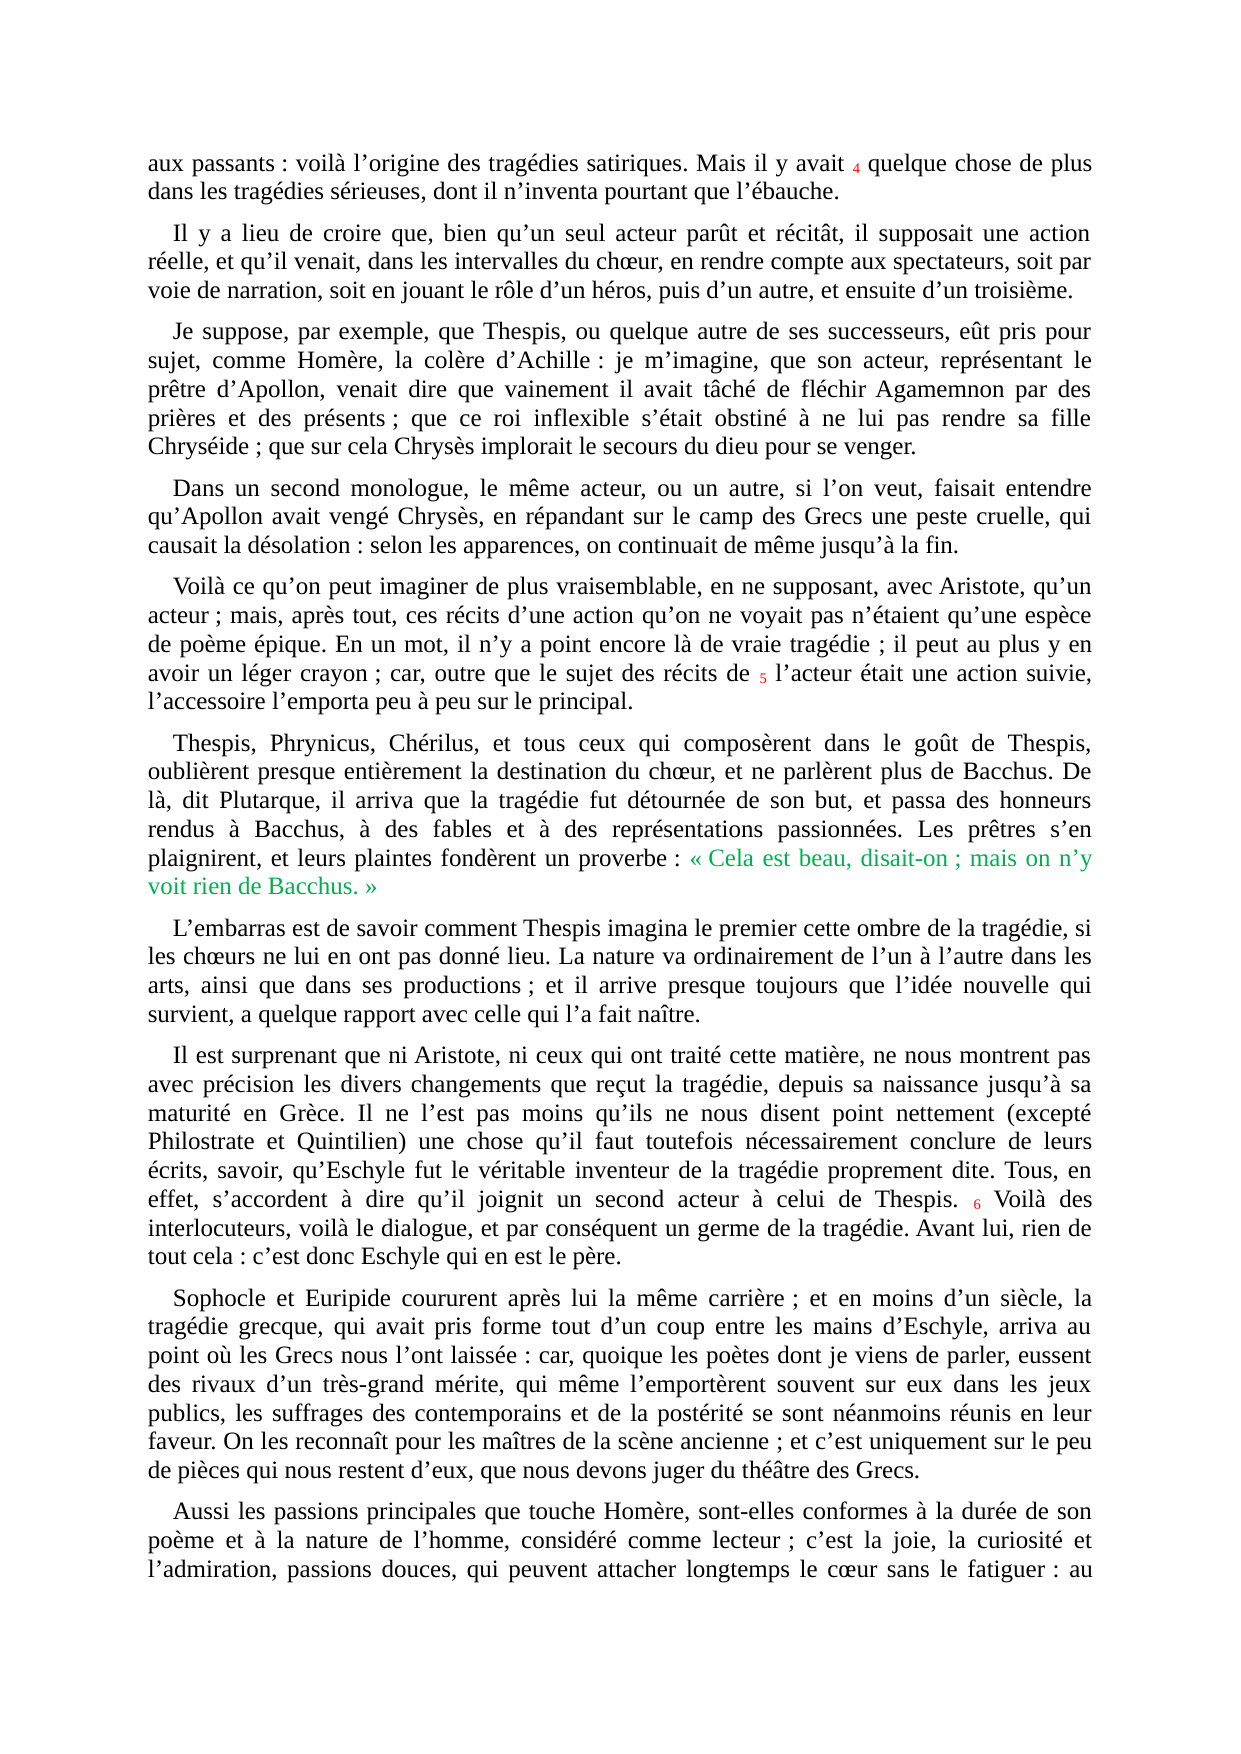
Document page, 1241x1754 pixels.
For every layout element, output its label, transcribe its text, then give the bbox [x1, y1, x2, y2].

text Aussi les passions principales que touche Homère, sont-elles conformes à la durée de son poème et à la nature de l’homme, considéré comme lecteur ; c’est la joie, la curiosité et l’admiration, passions douces, qui peuvent attacher longtemps le cœur sans le fatiguer : au [148, 1496, 1093, 1583]
text Il est surprenant que ni Aristote, ni ceux qui ont traité cette matière, ne nous montrent pas avec précision les divers changements que reçut la tragédie, depuis sa naissance jusqu’à sa maturité en Grèce. Il ne l’est pas moins qu’ils ne nous disent point nettement (excepté Philostrate et Quintilien) une chose qu’il faut toutefois nécessairement conclure de leurs écrits, savoir, qu’Eschyle fut le véritable inventeur de la tragédie proprement dite. Tous, en effet, s’accordent à dire qu’il joignit un second acteur à celui de Thespis. 6 Voilà des interlocuteurs, voilà le dialogue, et par conséquent un germe de la tragédie. Avant lui, rien de tout cela : c’est donc Eschyle qui en est le père. [148, 1040, 1093, 1270]
text Je suppose, par exemple, que Thespis, ou quelque autre de ses successeurs, eût pris pour sujet, comme Homère, la colère d’Achille : je m’imagine, que son acteur, représentant le prêtre d’Apollon, venait dire que vainement il avait tâché de fléchir Agamemnon par des prières et des présents ; que ce roi inflexible s’était obstiné à ne lui pas rendre sa fille Chryséide ; que sur cela Chrysès implorait le secours du dieu pour se venger. [148, 316, 1093, 460]
text Voilà ce qu’on peut imaginer de plus vraisemblable, en ne supposant, avec Aristote, qu’un acteur ; mais, après tout, ces récits d’une action qu’on ne voyait pas n’étaient qu’une espèce de poème épique. En un mot, il n’y a point encore là de vraie tragédie ; il peut au plus y en avoir un léger crayon ; car, outre que le sujet des récits de 5 l’acteur était une action suivie, l’accessoire l’emporta peu à peu sur le principal. [148, 571, 1093, 715]
text Il y a lieu de croire que, bien qu’un seul acteur parût et récitât, il supposait une action réelle, et qu’il venait, dans les intervalles du chœur, en rendre compte aux spectateurs, soit par voie de narration, soit en jouant le rôle d’un héros, puis d’un autre, et ensuite d’un troisième. [148, 218, 1093, 304]
text Thespis, Phrynicus, Chérilus, et tous ceux qui composèrent dans le goût de Thespis, oublièrent presque entièrement la destination du chœur, et ne parlèrent plus de Bacchus. De là, dit Plutarque, il arriva que la tragédie fut détournée de son but, et passa des honneurs rendus à Bacchus, à des fables et à des représentations passionnées. Les prêtres s’en plaignirent, et leurs plaintes fondèrent un proverbe : « Cela est beau, disait-on ; mais on n’y voit rien de Bacchus. » [148, 728, 1093, 900]
text Sophocle et Euripide coururent après lui la même carrière ; et en moins d’un siècle, la tragédie grecque, qui avait pris forme tout d’un coup entre les mains d’Eschyle, arriva au point où les Grecs nous l’ont laissée : car, quoique les poètes dont je viens de parler, eussent des rivaux d’un très-grand mérite, qui même l’emportèrent souvent sur eux dans les jeux publics, les suffrages des contemporains et de la postérité se sont néanmoins réunis en leur faveur. On les reconnaît pour les maîtres de la scène ancienne ; et c’est uniquement sur le peu de pièces qui nous restent d’eux, que nous devons juger du théâtre des Grecs. [148, 1283, 1093, 1484]
text Dans un second monologue, le même acteur, ou un autre, si l’on veut, faisait entendre qu’Apollon avait vengé Chrysès, en répandant sur le camp des Grecs une peste cruelle, qui causait la désolation : selon les apparences, on continuait de même jusqu’à la fin. [148, 473, 1093, 559]
text aux passants : voilà l’origine des tragédies satiriques. Mais il y avait 4 quelque chose de plus dans les tragédies sérieuses, dont il n’inventa pourtant que l’ébauche. [148, 148, 1093, 205]
text L’embarras est de savoir comment Thespis imagina le premier cette ombre de la tragédie, si les chœurs ne lui en ont pas donné lieu. La nature va ordinairement de l’un à l’autre dans les arts, ainsi que dans ses productions ; et il arrive presque toujours que l’idée nouvelle qui survient, a quelque rapport avec celle qui l’a fait naître. [148, 913, 1093, 1028]
